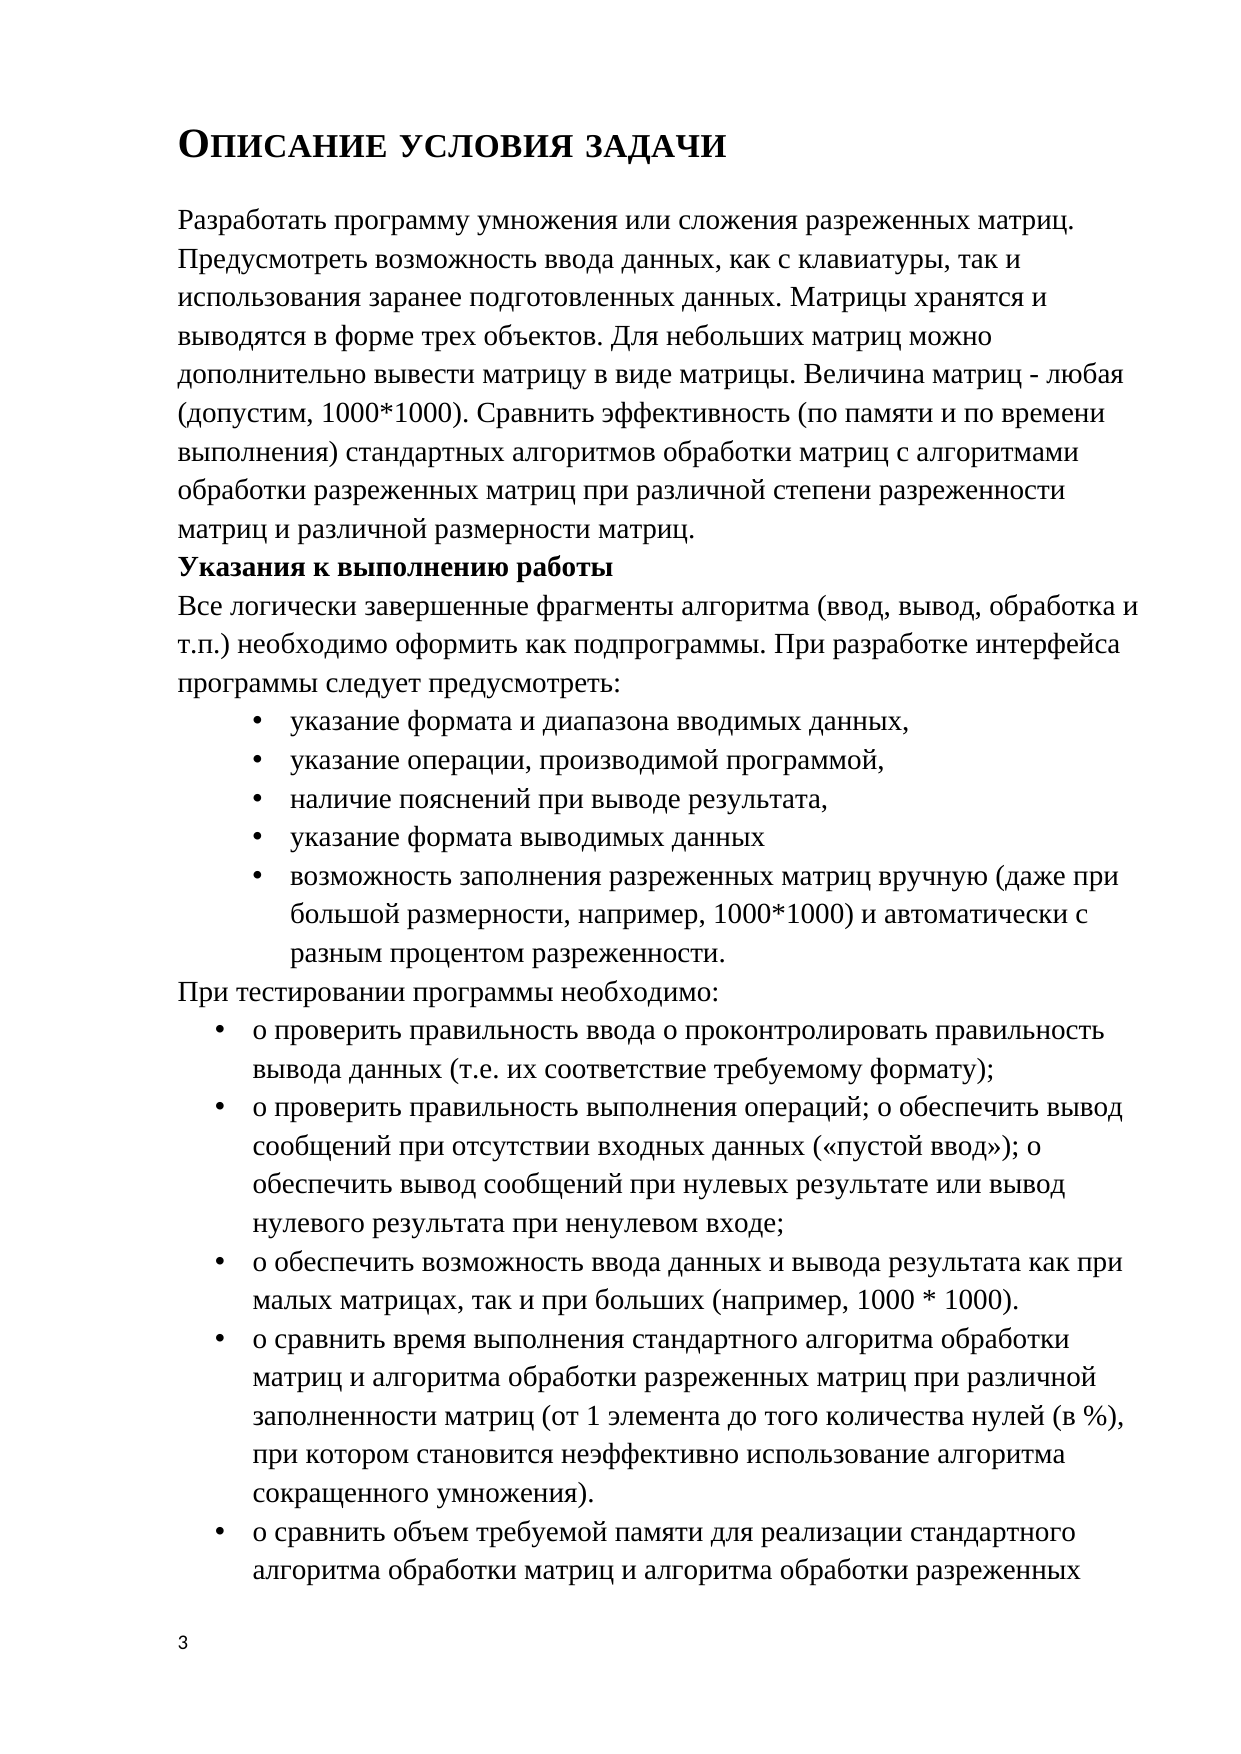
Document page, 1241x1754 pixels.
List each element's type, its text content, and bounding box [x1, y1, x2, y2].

list o сравнить время выполнения стандартного алгоритма обработки матриц и алгоритма обработки разреженных матриц при различной заполненности матриц (от 1 элемента до того количества нулей (в %), при котором становится неэффективно использование алгоритма сокращенного умножения). [215, 1321, 1152, 1509]
list При тестировании программы необходимо: [177, 974, 1152, 1007]
list Разработать программу умножения или сложения разреженных матриц. Предусмотреть возможность ввода данных, как с клавиатуры, так и использования заранее подготовленных данных. Матрицы хранятся и выводятся в форме трех объектов. Для небольших матриц можно дополнительно вывести матрицу в виде матрицы. Величина матриц - любая (допустим, 1000*1000). Сравнить эффективность (по памяти и по времени выполнения) стандартных алгоритмов обработки матриц с алгоритмами обработки разреженных матриц при различной степени разреженности матриц и различной размерности матриц. [177, 202, 1152, 544]
list указание операции, производимой программой, [252, 742, 1152, 776]
subtitle Описание условия задачи [177, 118, 1152, 166]
list Указания к выполнению работы [177, 549, 1152, 583]
list указание формата выводимых данных [252, 819, 1152, 853]
list Все логически завершенные фрагменты алгоритма (ввод, вывод, обработка и т.п.) необходимо оформить как подпрограммы. При разработке интерфейса программы следует предусмотреть: [177, 588, 1152, 698]
list наличие пояснений при выводе результата, [252, 781, 1152, 814]
list указание формата и диапазона вводимых данных, [252, 703, 1152, 737]
list возможность заполнения разреженных матриц вручную (даже при большой размерности, например, 1000*1000) и автоматически с разным процентом разреженности. [252, 858, 1152, 969]
list o сравнить объем требуемой памяти для реализации стандартного алгоритма обработки матриц и алгоритма обработки разреженных [215, 1514, 1152, 1586]
list o проверить правильность ввода o проконтролировать правильность вывода данных (т.е. их соответствие требуемому формату); [215, 1012, 1152, 1084]
list o обеспечить возможность ввода данных и вывода результата как при малых матрицах, так и при больших (например, 1000 * 1000). [215, 1244, 1152, 1316]
list o проверить правильность выполнения операций; o обеспечить вывод сообщений при отсутствии входных данных («пустой ввод»); o обеспечить вывод сообщений при нулевых результате или вывод нулевого результата при ненулевом входе; [215, 1089, 1152, 1239]
